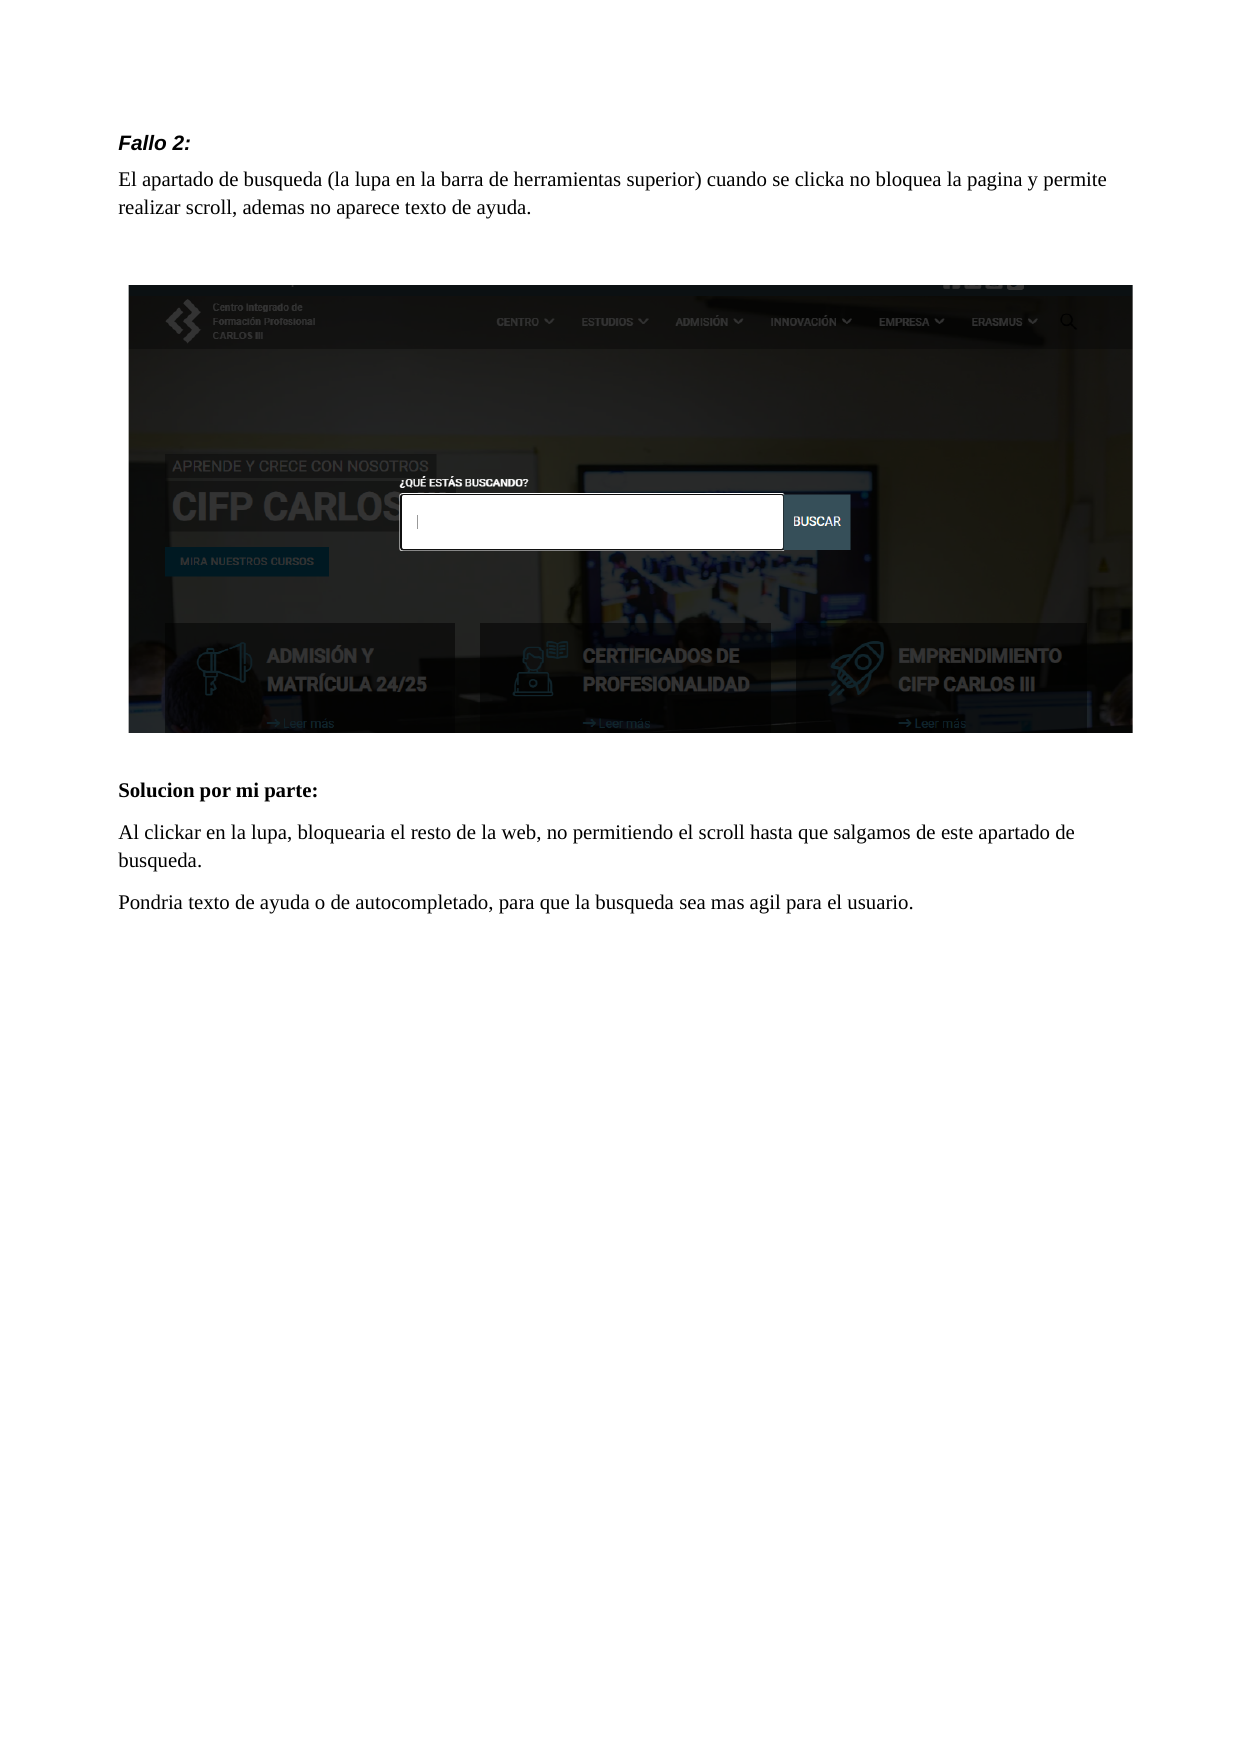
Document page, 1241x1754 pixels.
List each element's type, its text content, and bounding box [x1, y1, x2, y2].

picture [128, 285, 1133, 733]
text Al clickar en la lupa, bloquearia el resto de la web, no permitiendo el scroll hasta que salgamos de este apartado de busqueda. [118, 820, 1122, 872]
subtitle Fallo 2: [118, 131, 1122, 154]
text Pondria texto de ayuda o de autocompletado, para que la busqueda sea mas agil para el usuario. [118, 890, 1122, 914]
text Solucion por mi parte: [118, 778, 1122, 802]
text El apartado de busqueda (la lupa en la barra de herramientas superior) cuando se clicka no bloquea la pagina y permite realizar scroll, ademas no aparece texto de ayuda. [118, 167, 1122, 219]
